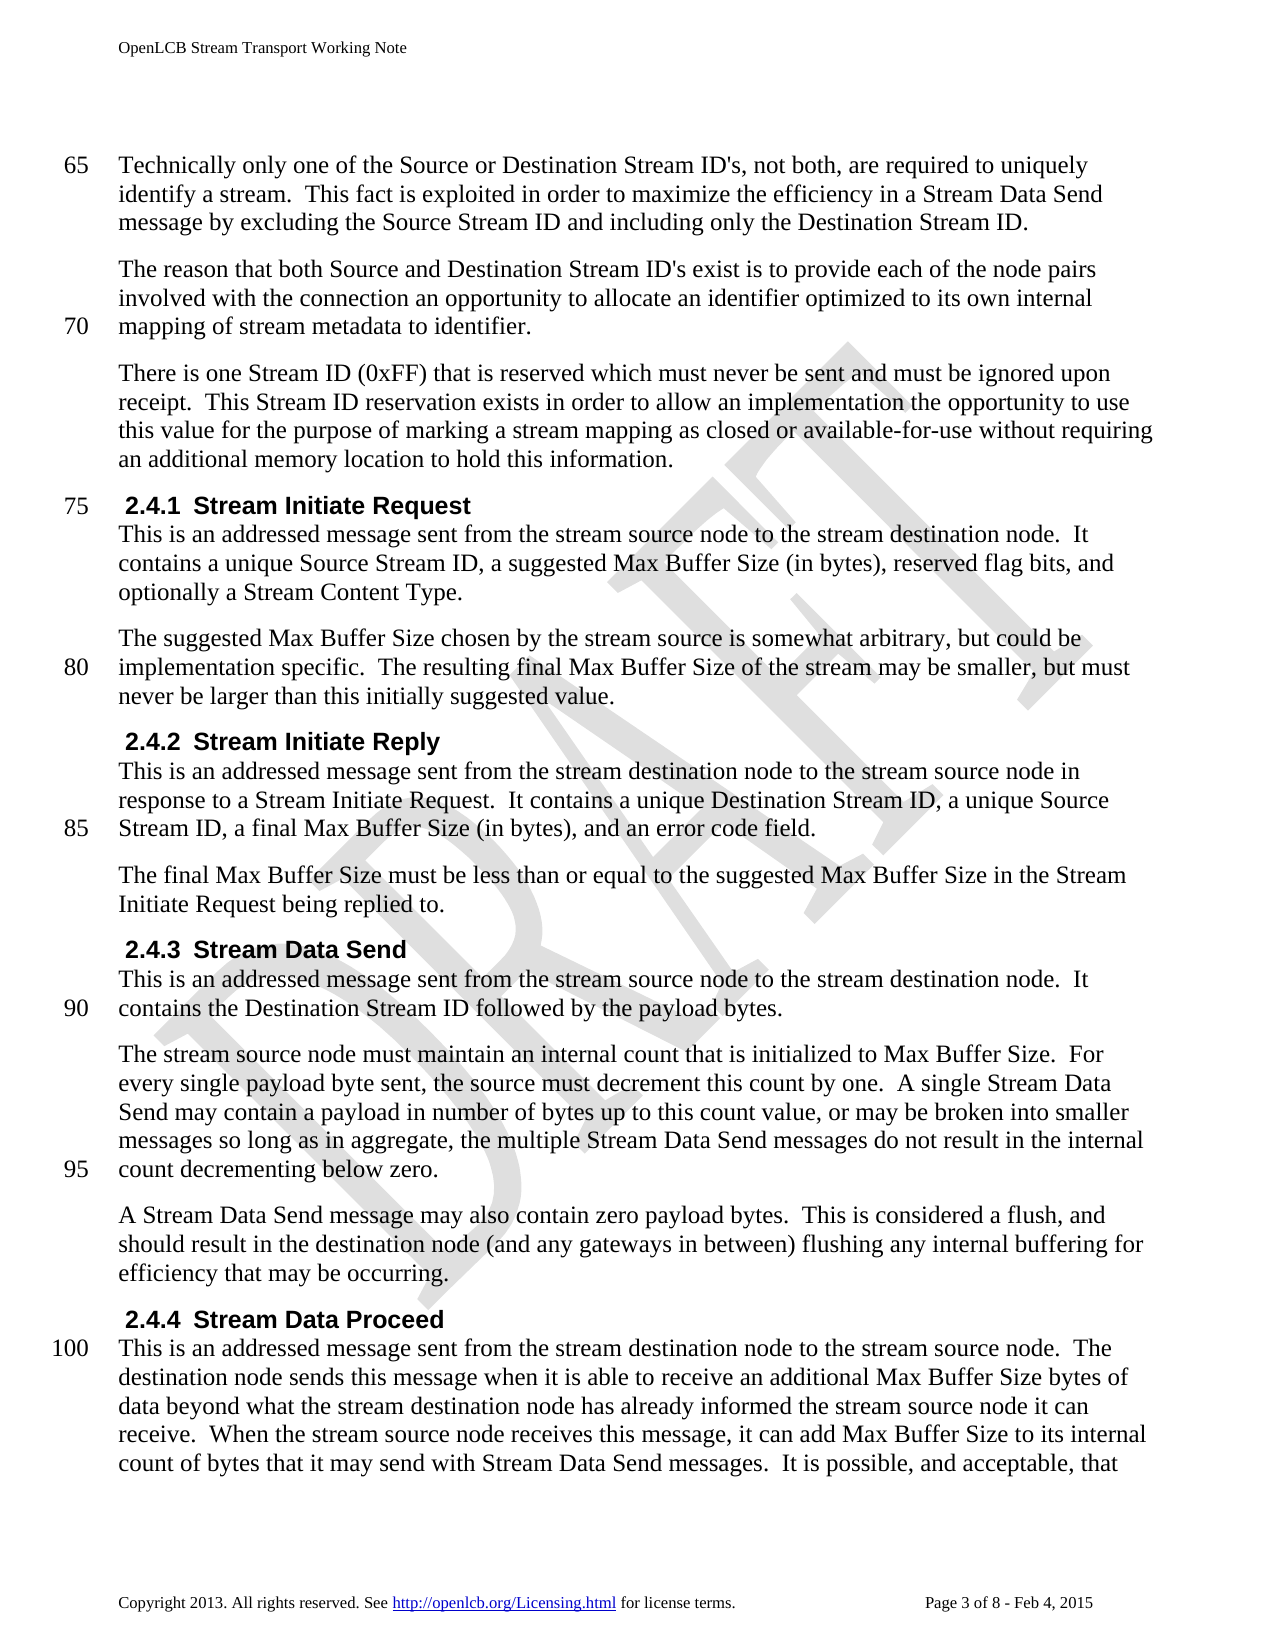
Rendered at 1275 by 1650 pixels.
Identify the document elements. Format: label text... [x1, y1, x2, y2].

text The stream source node must maintain an internal count that is initialized to Max Buffer Size. For every single payload byte sent, the source must decrement this count by one. A single Stream Data Send may contain a payload in number of bytes up to this count value, or may be broken into smaller messages so long as in aggregate, the multiple Stream Data Send messages do not result in the internal count decrementing below zero. [235, 1039, 493, 1183]
text The suggested Max Buffer Size chosen by the stream source is somewhat arbitrary, but could be implementation specific. The resulting final Max Buffer Size of the stream may be smaller, but must never be larger than this initially suggested value. [1027, 623, 1157, 709]
text The final Max Buffer Size must be less than or equal to the suggested Max Buffer Size in the Stream Initiate Request being replied to. [118, 860, 365, 917]
text Technically only one of the Source or Destination Stream ID's, not both, are required to uniquely identify a stream. This fact is exploited in order to maximize the efficiency in a Stream Data Send message by excluding the Source Stream ID and including only the Destination Stream ID. [118, 150, 1157, 236]
subtitle [729, 491, 777, 519]
text The suggested Max Buffer Size chosen by the stream source is somewhat arbitrary, but could be implementation specific. The resulting final Max Buffer Size of the stream may be smaller, but must never be larger than this initially suggested value. [798, 623, 1033, 709]
text The final Max Buffer Size must be less than or equal to the suggested Max Buffer Size in the Stream Initiate Request being replied to. [512, 860, 675, 917]
text A Stream Data Send message may also contain zero payload bytes. This is considered a flush, and should result in the destination node (and any gateways in between) flushing any internal buffering for efficiency that may be occurring. [118, 1201, 427, 1287]
subtitle [709, 935, 1157, 964]
text This is an addressed message sent from the stream source node to the stream destination node. It contains the Destination Stream ID followed by the payload bytes. [502, 976, 623, 1021]
subtitle [541, 935, 707, 964]
subtitle Stream Data Proceed [118, 1304, 1157, 1333]
text This is an addressed message sent from the stream source node to the stream destination node. It contains the Destination Stream ID followed by the payload bytes. [118, 964, 224, 1021]
text There is one Stream ID (0xFF) that is reserved which must never be sent and must be ignored upon receipt. This Stream ID reservation exists in order to allow an implementation the opportunity to use this value for the purpose of marking a stream mapping as closed or available-for-use without requiring an additional memory location to hold this information. [118, 358, 830, 473]
text The final Max Buffer Size must be less than or equal to the suggested Max Buffer Size in the Stream Initiate Request being replied to. [671, 860, 816, 917]
text This is an addressed message sent from the stream source node to the stream destination node. It contains the Destination Stream ID followed by the payload bytes. [348, 964, 484, 1021]
subtitle [441, 935, 514, 964]
subtitle [564, 727, 624, 756]
subtitle [770, 491, 880, 519]
text This is an addressed message sent from the stream source node to the stream destination node. It contains the Destination Stream ID followed by the payload bytes. [716, 964, 1157, 1021]
text The final Max Buffer Size must be less than or equal to the suggested Max Buffer Size in the Stream Initiate Request being replied to. [823, 860, 1157, 917]
text This is an addressed message sent from the stream source node to the stream destination node. It contains the Destination Stream ID followed by the payload bytes. [582, 964, 719, 1015]
text A Stream Data Send message may also contain zero payload bytes. This is considered a flush, and should result in the destination node (and any gateways in between) flushing any internal buffering for efficiency that may be occurring. [453, 1201, 1157, 1287]
subtitle Stream Initiate Reply [118, 727, 564, 756]
text A Stream Data Send message may also contain zero payload bytes. This is considered a flush, and should result in the destination node (and any gateways in between) flushing any internal buffering for efficiency that may be occurring. [397, 1201, 492, 1251]
text The suggested Max Buffer Size chosen by the stream source is somewhat arbitrary, but could be implementation specific. The resulting final Max Buffer Size of the stream may be smaller, but must never be larger than this initially suggested value. [118, 623, 769, 709]
subtitle [830, 727, 1157, 756]
subtitle [895, 491, 1157, 519]
subtitle [637, 727, 816, 756]
text The final Max Buffer Size must be less than or equal to the suggested Max Buffer Size in the Stream Initiate Request being replied to. [366, 860, 513, 917]
text This is an addressed message sent from the stream source node to the stream destination node. It contains the Destination Stream ID followed by the payload bytes. [212, 977, 371, 1021]
subtitle Stream Data Send [118, 935, 427, 964]
text There is one Stream ID (0xFF) that is reserved which must never be sent and must be ignored upon receipt. This Stream ID reservation exists in order to allow an implementation the opportunity to use this value for the purpose of marking a stream mapping as closed or available-for-use without requiring an additional memory location to hold this information. [815, 358, 1157, 473]
text The reason that both Source and Destination Stream ID's exist is to provide each of the node pairs involved with the connection an opportunity to allocate an identifier optimized to its own internal mapping of stream metadata to identifier. [118, 254, 1157, 340]
text The stream source node must maintain an internal count that is initialized to Max Buffer Size. For every single payload byte sent, the source must decrement this count by one. A single Stream Data Send may contain a payload in number of bytes up to this count value, or may be broken into smaller messages so long as in aggregate, the multiple Stream Data Send messages do not result in the internal count decrementing below zero. [439, 1039, 1157, 1183]
subtitle Stream Initiate Request [118, 491, 697, 519]
text The stream source node must maintain an internal count that is initialized to Max Buffer Size. For every single payload byte sent, the source must decrement this count by one. A single Stream Data Send may contain a payload in number of bytes up to this count value, or may be broken into smaller messages so long as in aggregate, the multiple Stream Data Send messages do not result in the internal count decrementing below zero. [118, 1039, 336, 1183]
